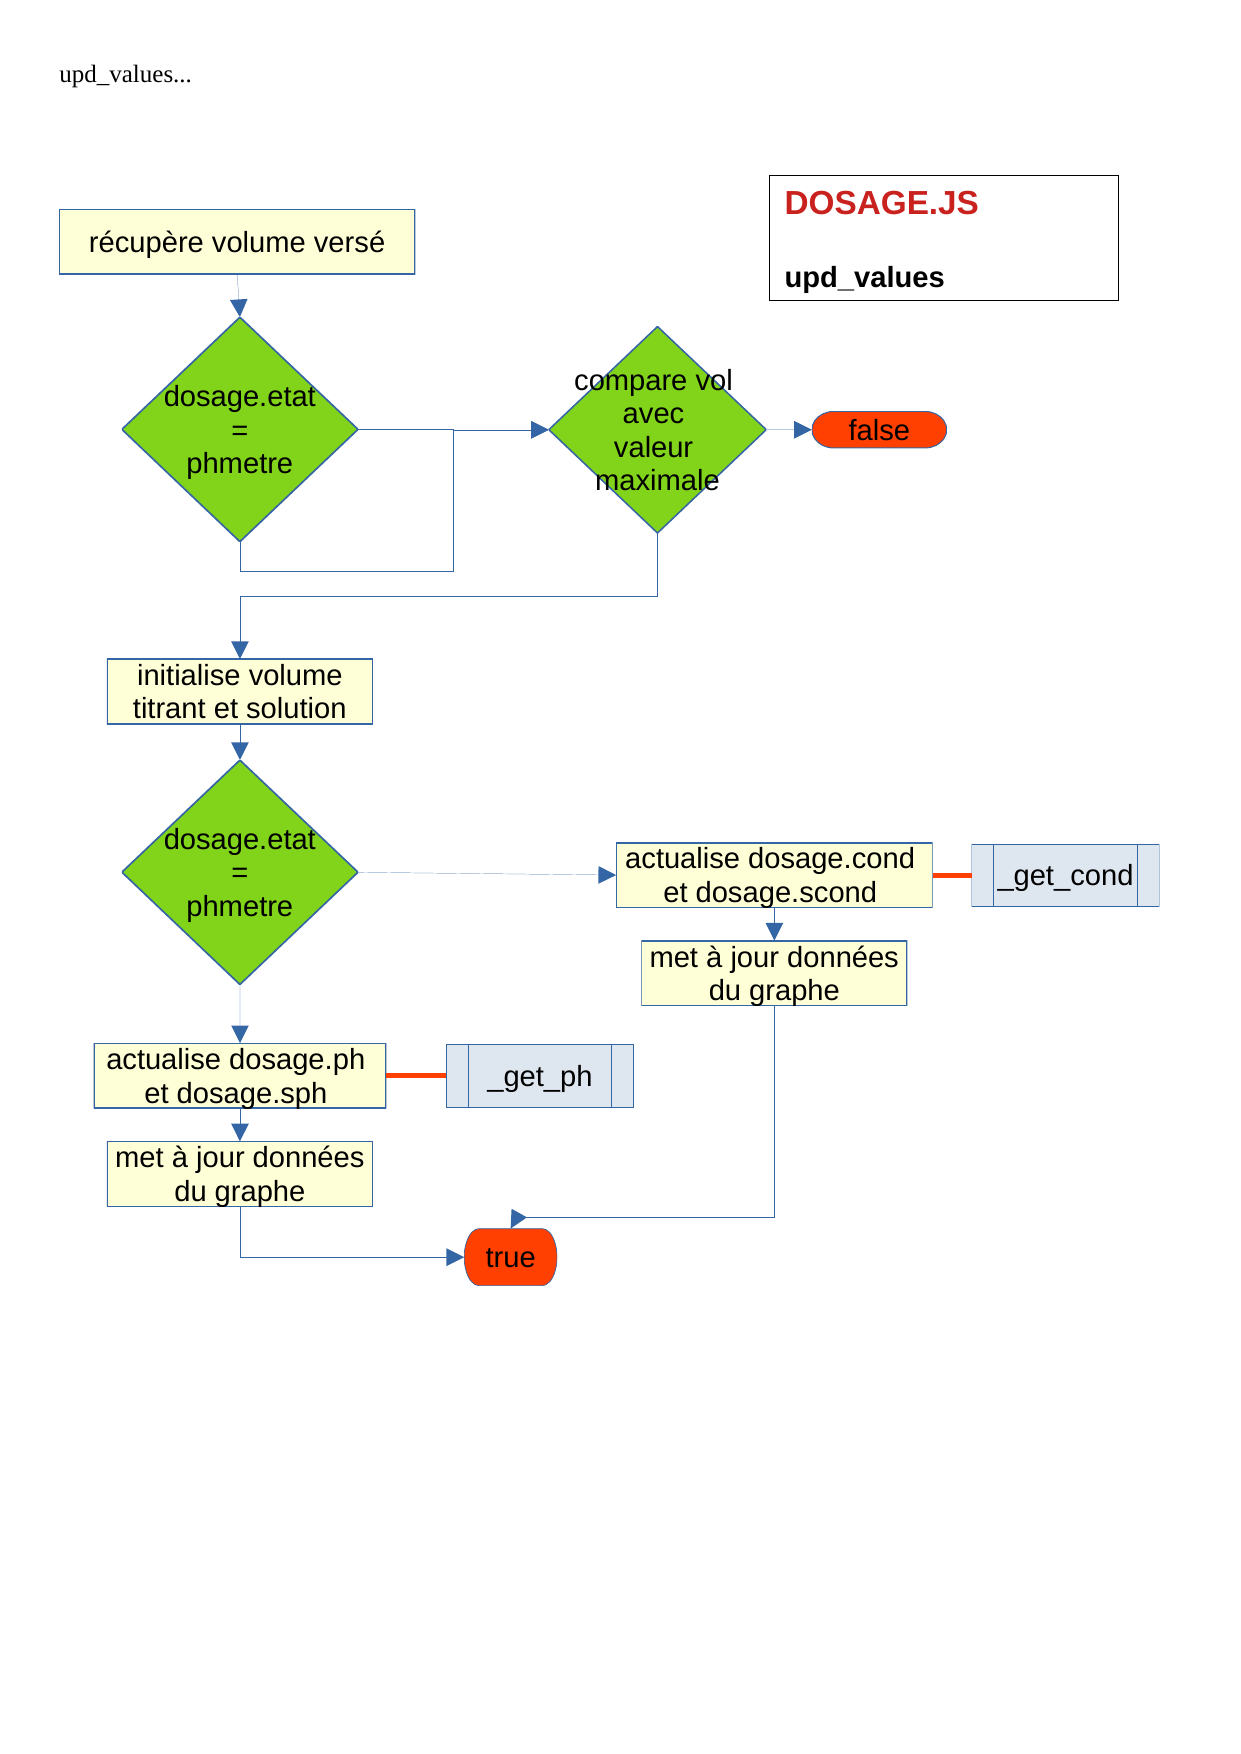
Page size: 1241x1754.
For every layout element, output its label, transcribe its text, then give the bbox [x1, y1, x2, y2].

text upd_values... [59, 59, 1181, 88]
